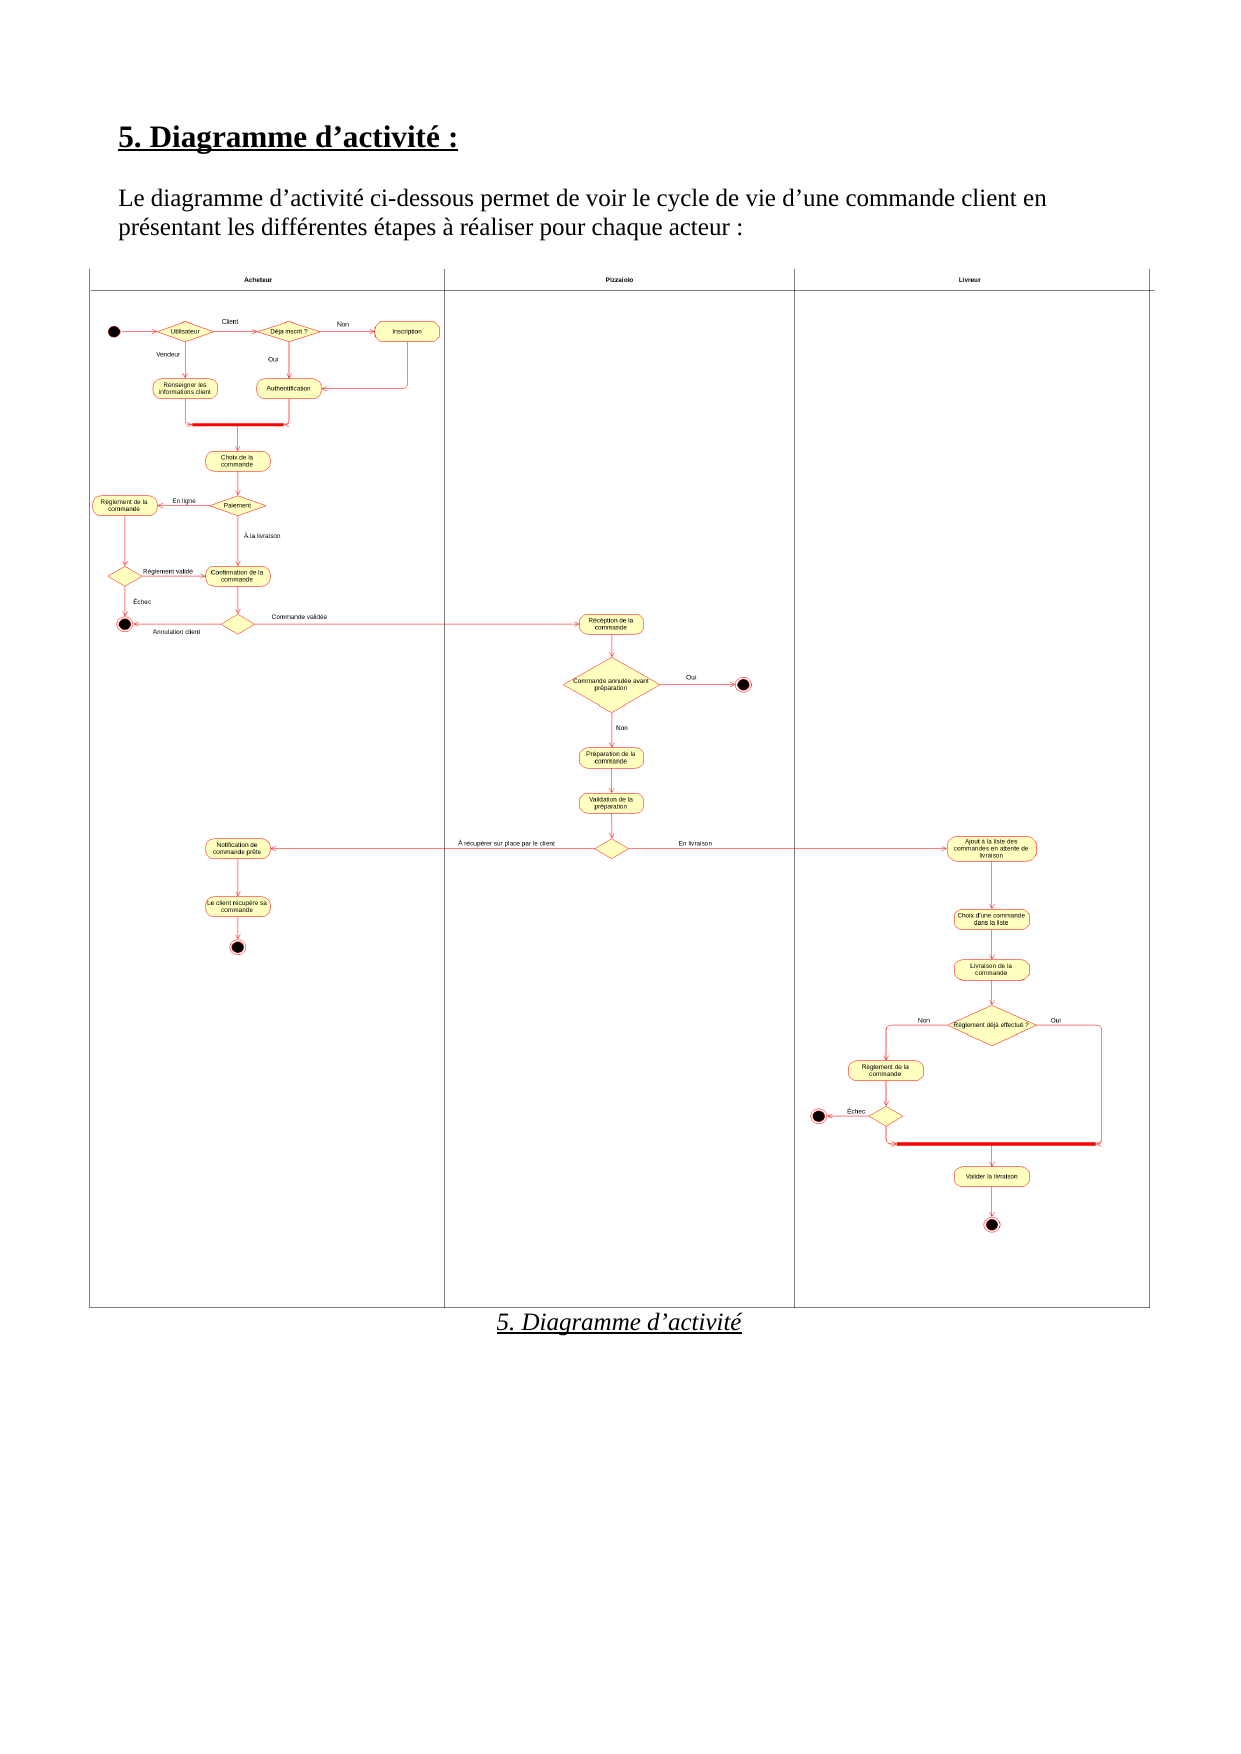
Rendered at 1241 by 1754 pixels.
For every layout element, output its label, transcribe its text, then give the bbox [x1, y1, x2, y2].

text 5. Diagramme d’activité [118, 1308, 1122, 1336]
text 5. Diagramme d’activité : [118, 118, 1122, 154]
picture [84, 269, 1156, 1308]
text Le diagramme d’activité ci-dessous permet de voir le cycle de vie d’une commande client en présentant les différentes étapes à réaliser pour chaque acteur : [118, 183, 1122, 240]
